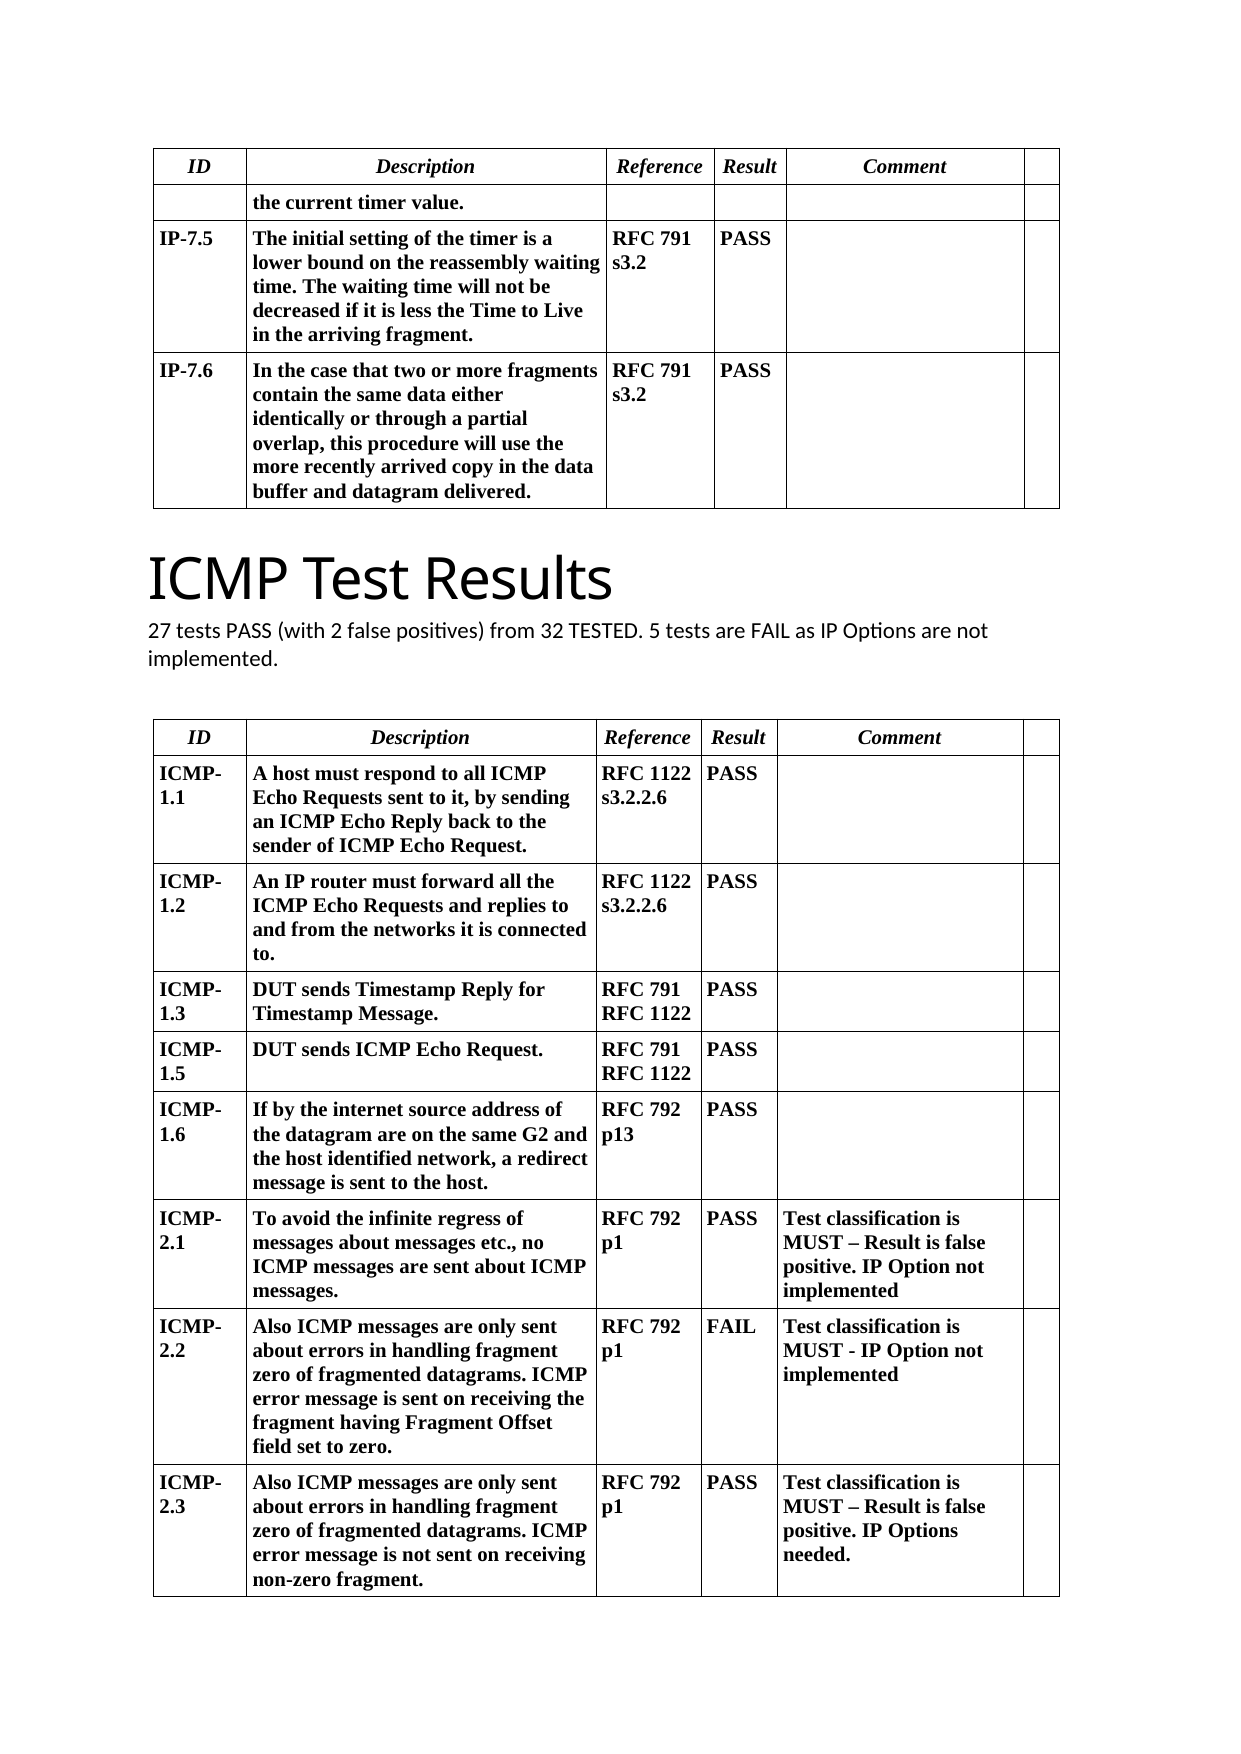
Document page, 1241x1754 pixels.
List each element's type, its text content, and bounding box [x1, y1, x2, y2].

table_cell PASS [702, 864, 777, 971]
table_cell Test classification is MUST - IP Option not implemented [778, 1309, 1023, 1464]
table_cell RFC 792 p13 [597, 1092, 701, 1199]
table_cell ICMP-2.3 [154, 1465, 246, 1596]
table_cell The initial setting of the timer is a lower bound on the reassembly waiting time. The waiting time will not be decreased if it is less the Time to Live in the arriving fragment. [247, 221, 606, 352]
table_cell [778, 1032, 1023, 1091]
table_cell [778, 864, 1023, 971]
table_cell RFC 791 s3.2 [607, 353, 714, 508]
table_cell [607, 185, 714, 220]
table_cell Test classification is MUST – Result is false positive. IP Options needed. [778, 1465, 1023, 1596]
table_cell RFC 791 RFC 1122 [597, 1032, 701, 1091]
table_cell FAIL [702, 1309, 777, 1464]
table_cell [1024, 756, 1059, 863]
table_header Comment [787, 149, 1024, 184]
table_cell [154, 185, 246, 220]
table_cell PASS [702, 1200, 777, 1308]
table_cell [1024, 1032, 1059, 1091]
table_cell [778, 972, 1023, 1031]
table_cell DUT sends Timestamp Reply for Timestamp Message. [247, 972, 596, 1031]
table_header Description [247, 720, 596, 754]
table_header [1024, 720, 1059, 754]
table_cell the current timer value. [247, 185, 606, 220]
table_header Result [715, 149, 786, 184]
table_cell PASS [702, 1032, 777, 1091]
title ICMP Test Results [148, 537, 1093, 616]
table_cell [778, 756, 1023, 863]
table_header ID [154, 720, 246, 754]
table_cell An IP router must forward all the ICMP Echo Requests and replies to and from the networks it is connected to. [247, 864, 596, 971]
table_header Result [702, 720, 777, 754]
table_cell [787, 185, 1024, 220]
table_cell In the case that two or more fragments contain the same data either identically or through a partial overlap, this procedure will use the more recently arrived copy in the data buffer and datagram delivered. [247, 353, 606, 508]
table_cell ICMP-1.6 [154, 1092, 246, 1199]
table_cell [1025, 221, 1059, 352]
table_cell Also ICMP messages are only sent about errors in handling fragment zero of fragmented datagrams. ICMP error message is not sent on receiving non-zero fragment. [247, 1465, 596, 1596]
table_cell [787, 221, 1024, 352]
table_cell [1024, 864, 1059, 971]
table_cell [1025, 185, 1059, 220]
table_cell RFC 792 p1 [597, 1200, 701, 1308]
table_cell [1024, 1465, 1059, 1596]
table_cell DUT sends ICMP Echo Request. [247, 1032, 596, 1091]
table_cell [1024, 1092, 1059, 1199]
table_cell Test classification is MUST – Result is false positive. IP Option not implemented [778, 1200, 1023, 1308]
table_cell If by the internet source address of the datagram are on the same G2 and the host identified network, a redirect message is sent to the host. [247, 1092, 596, 1199]
table_cell ICMP-1.3 [154, 972, 246, 1031]
table_cell [787, 353, 1024, 508]
table_cell [715, 185, 786, 220]
table_cell PASS [715, 221, 786, 352]
table_cell [778, 1092, 1023, 1199]
table_cell ICMP-2.1 [154, 1200, 246, 1308]
table_cell [1024, 1200, 1059, 1308]
table_header Comment [778, 720, 1023, 754]
table_cell PASS [702, 1092, 777, 1199]
table_cell Also ICMP messages are only sent about errors in handling fragment zero of fragmented datagrams. ICMP error message is sent on receiving the fragment having Fragment Offset field set to zero. [247, 1309, 596, 1464]
table_cell To avoid the infinite regress of messages about messages etc., no ICMP messages are sent about ICMP messages. [247, 1200, 596, 1308]
table_cell RFC 791 RFC 1122 [597, 972, 701, 1031]
table_cell [1024, 1309, 1059, 1464]
table_cell RFC 792 p1 [597, 1309, 701, 1464]
table_cell [1024, 972, 1059, 1031]
table_cell [1025, 353, 1059, 508]
table_header Reference [597, 720, 701, 754]
table_header ID [154, 149, 246, 184]
table_header [1025, 149, 1059, 184]
table_cell A host must respond to all ICMP Echo Requests sent to it, by sending an ICMP Echo Reply back to the sender of ICMP Echo Request. [247, 756, 596, 863]
table_header Description [247, 149, 606, 184]
table_cell IP-7.5 [154, 221, 246, 352]
table_cell ICMP-2.2 [154, 1309, 246, 1464]
table_cell IP-7.6 [154, 353, 246, 508]
table_cell ICMP-1.2 [154, 864, 246, 971]
table_cell PASS [715, 353, 786, 508]
table_cell ICMP-1.5 [154, 1032, 246, 1091]
table_cell RFC 792 p1 [597, 1465, 701, 1596]
table_cell RFC 791 s3.2 [607, 221, 714, 352]
table_header Reference [607, 149, 714, 184]
table_cell PASS [702, 756, 777, 863]
table_cell RFC 1122 s3.2.2.6 [597, 864, 701, 971]
table_cell RFC 1122 s3.2.2.6 [597, 756, 701, 863]
text 27 tests PASS (with 2 false positives) from 32 TESTED. 5 tests are FAIL as IP Options are not implemented. [148, 616, 1093, 672]
table_cell ICMP-1.1 [154, 756, 246, 863]
table_cell PASS [702, 972, 777, 1031]
table_cell PASS [702, 1465, 777, 1596]
